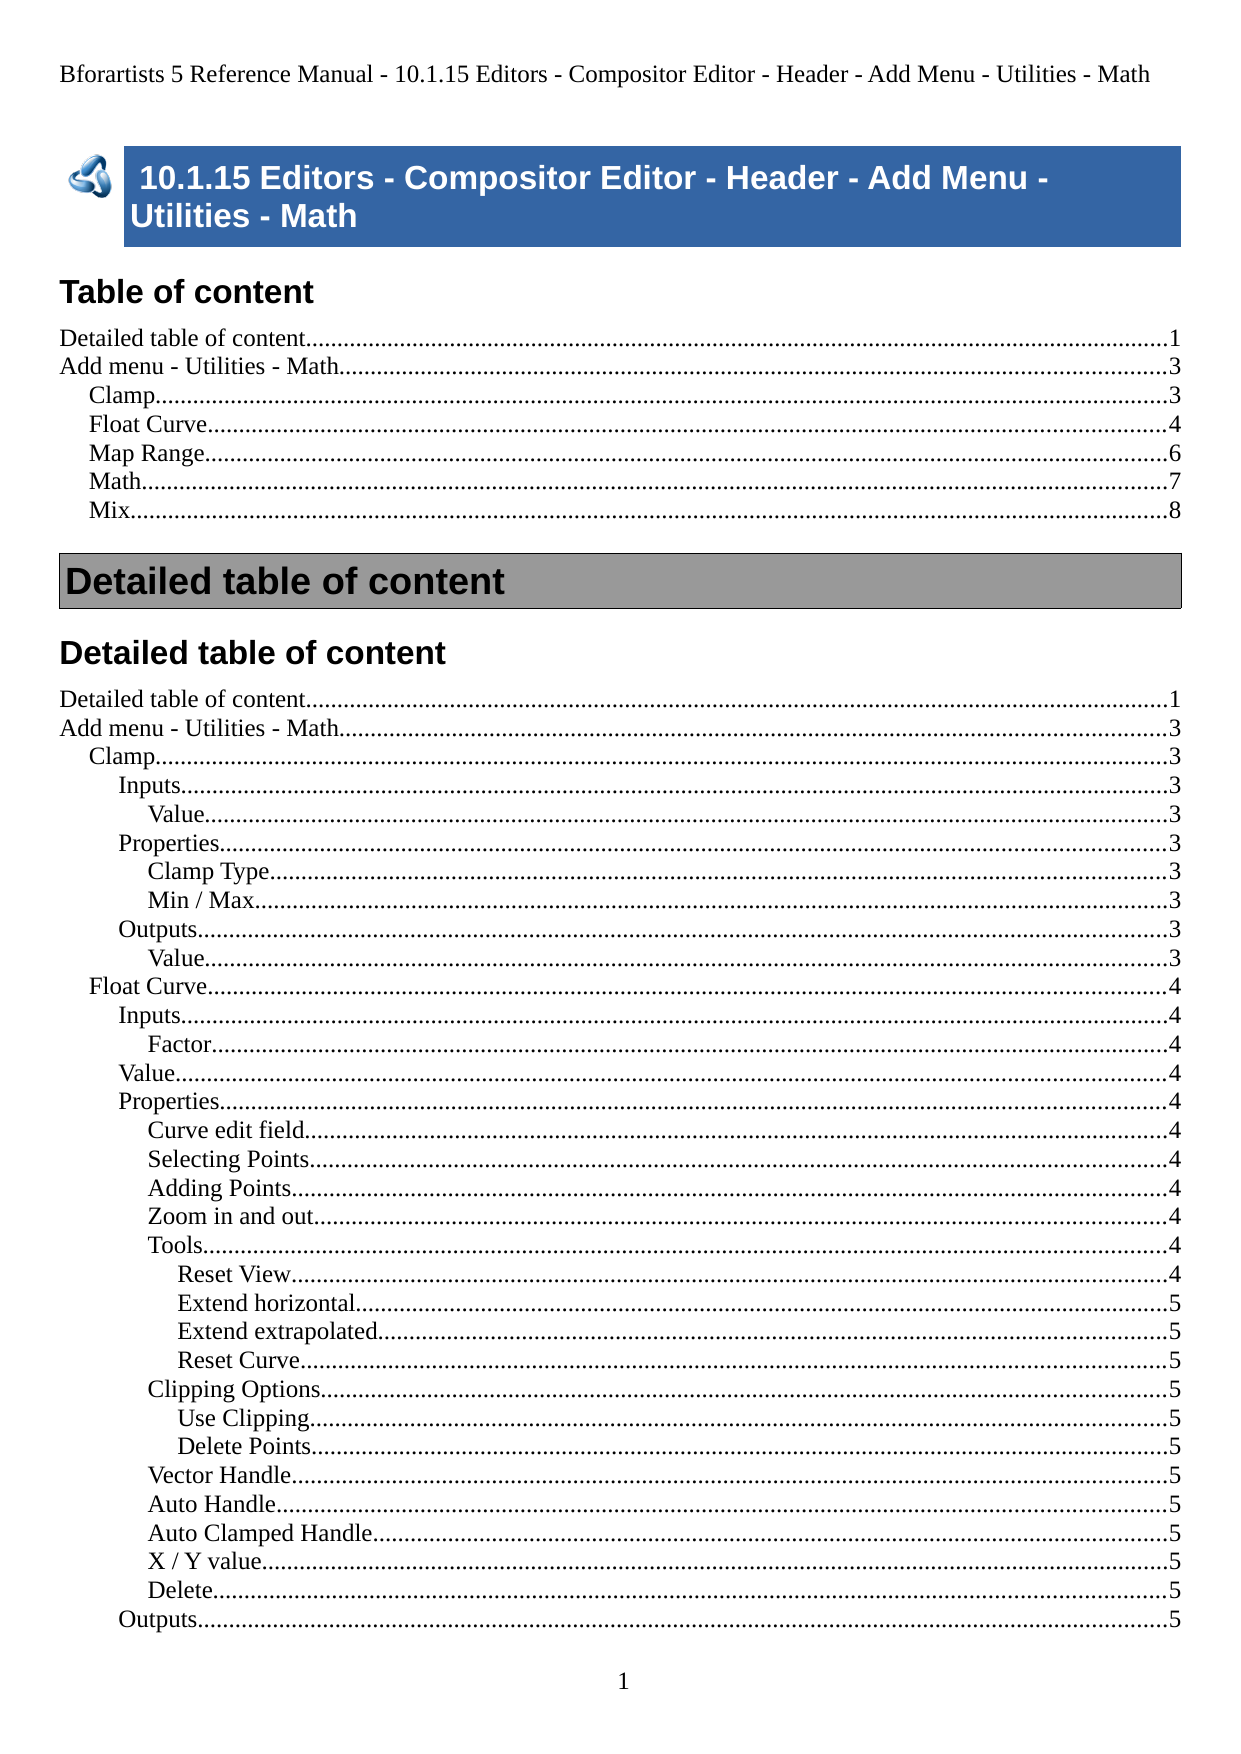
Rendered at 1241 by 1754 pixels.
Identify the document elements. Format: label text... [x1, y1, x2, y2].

table_header Detailed table of content [60, 554, 1181, 608]
text Zoom in and out 4 [147, 1201, 1181, 1230]
text Mix 8 [88, 495, 1181, 524]
text Inputs 4 [118, 1000, 1181, 1029]
text Factor 4 [147, 1029, 1181, 1058]
text Auto Handle 5 [147, 1489, 1181, 1518]
text Float Curve 4 [88, 971, 1181, 1000]
text Outputs 3 [118, 914, 1181, 943]
text Detailed table of content 1 [59, 323, 1181, 351]
text Value 4 [118, 1058, 1181, 1086]
table_header [59, 146, 124, 247]
text Reset Curve 5 [177, 1345, 1181, 1374]
text Adding Points 4 [147, 1173, 1181, 1201]
text Clamp Type 3 [147, 856, 1181, 885]
text Inputs 3 [118, 770, 1181, 799]
text Extend horizontal 5 [177, 1288, 1181, 1316]
table_header 10.1.15 Editors - Compositor Editor - Header - Add Menu - Utilities - Math [124, 146, 1181, 247]
text Math 7 [88, 466, 1181, 495]
text Vector Handle 5 [147, 1460, 1181, 1489]
text Outputs 5 [118, 1604, 1181, 1633]
subtitle Table of content [59, 272, 1181, 310]
subtitle Detailed table of content [59, 633, 1181, 671]
text Min / Max 3 [147, 885, 1181, 914]
text Selecting Points 4 [147, 1144, 1181, 1173]
text Float Curve 4 [88, 409, 1181, 438]
text Clipping Options 5 [147, 1374, 1181, 1403]
text Add menu - Utilities - Math 3 [59, 713, 1181, 741]
text Properties 3 [118, 828, 1181, 856]
text Auto Clamped Handle 5 [147, 1518, 1181, 1546]
text Value 3 [147, 943, 1181, 971]
text Properties 4 [118, 1086, 1181, 1115]
text Extend extrapolated 5 [177, 1316, 1181, 1345]
text Clamp 3 [88, 741, 1181, 770]
text Use Clipping 5 [177, 1403, 1181, 1431]
text Tools 4 [147, 1230, 1181, 1259]
text Value 3 [147, 799, 1181, 828]
text Curve edit field 4 [147, 1115, 1181, 1144]
text X / Y value 5 [147, 1546, 1181, 1575]
text Delete Points 5 [177, 1431, 1181, 1460]
picture [65, 152, 114, 201]
text Delete 5 [147, 1575, 1181, 1604]
text Add menu - Utilities - Math 3 [59, 351, 1181, 380]
text Reset View 4 [177, 1259, 1181, 1288]
text Map Range 6 [88, 438, 1181, 466]
text Clamp 3 [88, 380, 1181, 409]
text Detailed table of content 1 [59, 684, 1181, 713]
